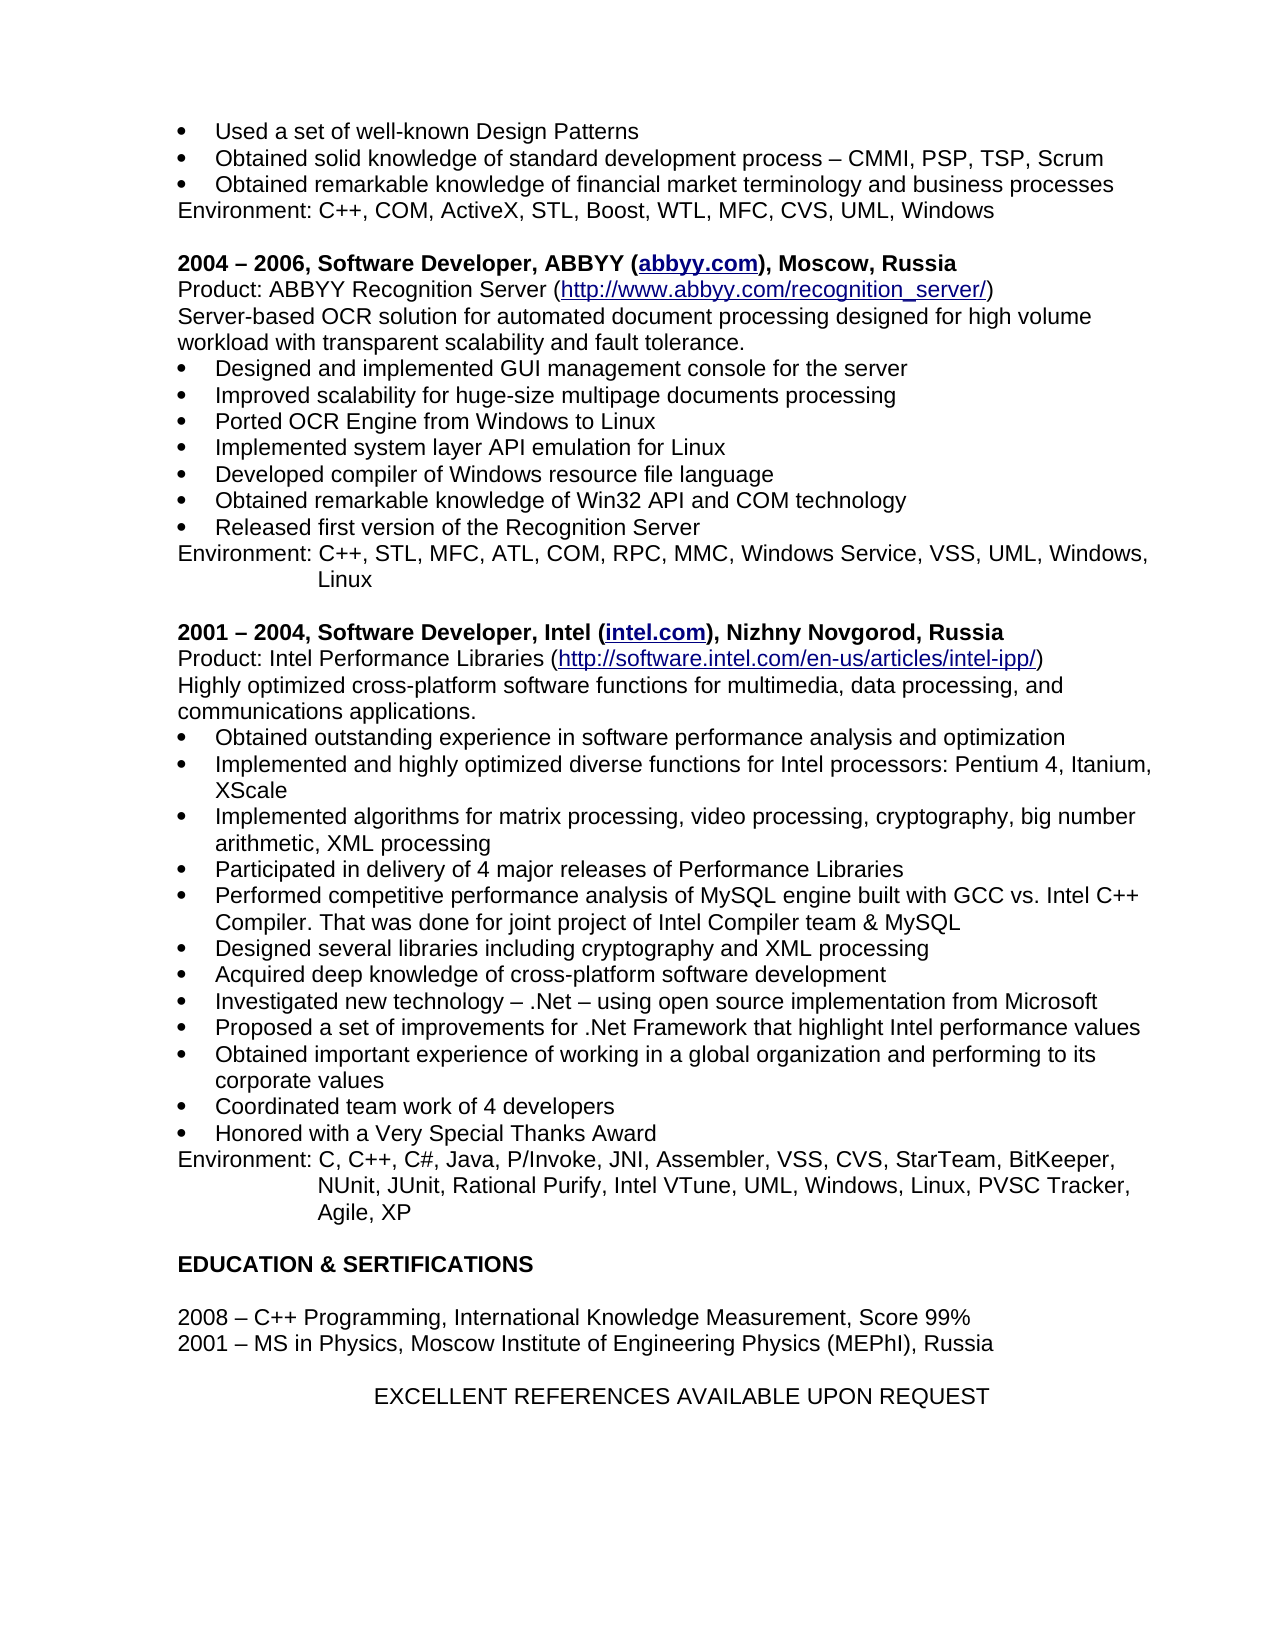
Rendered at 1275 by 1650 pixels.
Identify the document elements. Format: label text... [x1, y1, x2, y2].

list Investigated new technology – .Net – using open source implementation from Microsoft [177, 988, 1186, 1014]
text Environment: C++, STL, MFC, ATL, COM, RPC, MMC, Windows Service, VSS, UML, Windows, [177, 540, 1186, 566]
list Designed and implemented GUI management console for the server [177, 355, 1186, 382]
list Designed several libraries including cryptography and XML processing [177, 935, 1186, 961]
list Implemented algorithms for matrix processing, video processing, cryptography, big number arithmetic, XML processing [177, 803, 1186, 856]
list Acquired deep knowledge of cross-platform software development [177, 961, 1186, 988]
list Developed compiler of Windows resource file language [177, 461, 1186, 487]
list Obtained outstanding experience in software performance analysis and optimization [177, 724, 1186, 751]
list Implemented system layer API emulation for Linux [177, 434, 1186, 461]
list Implemented and highly optimized diverse functions for Intel processors: Pentium 4, Itanium, XScale [177, 751, 1186, 803]
list Improved scalability for huge-size multipage documents processing [177, 382, 1186, 408]
text Highly optimized cross-platform software functions for multimedia, data processing, and communications applications. [177, 672, 1186, 724]
list Obtained solid knowledge of standard development process – CMMI, PSP, TSP, Scrum [177, 144, 1186, 171]
text 2001 – 2004, Software Developer, Intel (intel.com), Nizhny Novgorod, Russia [177, 619, 1186, 645]
list Obtained remarkable knowledge of Win32 API and COM technology [177, 487, 1186, 513]
list Released first version of the Recognition Server [177, 513, 1186, 540]
text Linux [177, 566, 1186, 592]
text Product: ABBYY Recognition Server (http://www.abbyy.com/recognition_server/) [177, 276, 1186, 303]
text NUnit, JUnit, Rational Purify, Intel VTune, UML, Windows, Linux, PVSC Tracker, [177, 1172, 1186, 1199]
text EXCELLENT REFERENCES AVAILABLE UPON REQUEST [177, 1383, 1186, 1409]
list Ported OCR Engine from Windows to Linux [177, 408, 1186, 434]
text 2008 – C++ Programming, International Knowledge Measurement, Score 99% [177, 1304, 1186, 1330]
text Environment: C, C++, C#, Java, P/Invoke, JNI, Assembler, VSS, CVS, StarTeam, BitKeeper, [177, 1146, 1186, 1172]
text Product: Intel Performance Libraries (http://software.intel.com/en-us/articles/intel-ipp/) [177, 645, 1186, 672]
text Server-based OCR solution for automated document processing designed for high volume workload with transparent scalability and fault tolerance. [177, 303, 1186, 355]
list Obtained remarkable knowledge of financial market terminology and business processes [177, 171, 1186, 197]
text 2001 – MS in Physics, Moscow Institute of Engineering Physics (MEPhI), Russia [177, 1330, 1186, 1357]
list Coordinated team work of 4 developers [177, 1093, 1186, 1119]
list Used a set of well-known Design Patterns [177, 118, 1186, 144]
list Participated in delivery of 4 major releases of Performance Libraries [177, 856, 1186, 882]
list Honored with a Very Special Thanks Award [177, 1119, 1186, 1146]
text EDUCATION & SERTIFICATIONS [177, 1251, 1186, 1278]
text 2004 – 2006, Software Developer, ABBYY (abbyy.com), Moscow, Russia [177, 250, 1186, 276]
list Performed competitive performance analysis of MySQL engine built with GCC vs. Intel C++ Compiler. That was done for joint project of Intel Compiler team & MySQL [177, 882, 1186, 935]
list Proposed a set of improvements for .Net Framework that highlight Intel performance values [177, 1014, 1186, 1041]
list Obtained important experience of working in a global organization and performing to its corporate values [177, 1041, 1186, 1093]
text Agile, XP [177, 1199, 1186, 1225]
text Environment: C++, COM, ActiveX, STL, Boost, WTL, MFC, CVS, UML, Windows [177, 197, 1186, 223]
